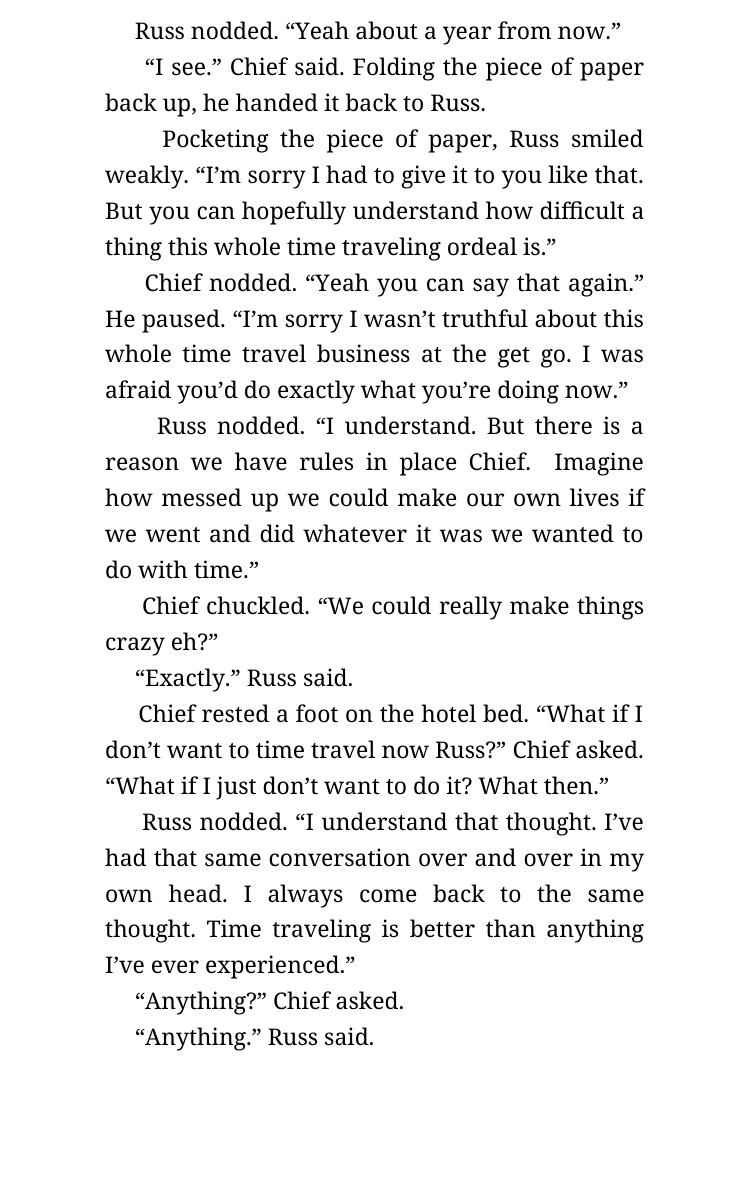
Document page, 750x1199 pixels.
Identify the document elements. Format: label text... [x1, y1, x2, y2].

text Chief nodded. “Yeah you can say that again.” He paused. “I’m sorry I wasn’t truthful about this whole time travel business at the get go. I was afraid you’d do exactly what you’re doing now.” [105, 267, 645, 406]
text Russ nodded. “Yeah about a year from now.” [105, 15, 645, 46]
text Chief chuckled. “We could really make things crazy eh?” [105, 590, 645, 657]
text “Anything?” Chief asked. [105, 985, 645, 1017]
text Russ nodded. “I understand. But there is a reason we have rules in place Chief. Imagine how messed up we could make our own lives if we went and did whatever it was we wanted to do with time.” [105, 410, 645, 585]
text Russ nodded. “I understand that thought. I’ve had that same conversation over and over in my own head. I always come back to the same thought. Time traveling is better than anything I’ve ever experienced.” [105, 806, 645, 981]
text Chief rested a foot on the hotel bed. “What if I don’t want to time travel now Russ?” Chief asked. “What if I just don’t want to do it? What then.” [105, 698, 645, 801]
text Pocketing the piece of paper, Russ smiled weakly. “I’m sorry I had to give it to you like that. But you can hopefully understand how difficult a thing this whole time traveling ordeal is.” [105, 123, 645, 262]
text “Exactly.” Russ said. [105, 662, 645, 693]
text “I see.” Chief said. Folding the piece of paper back up, he handed it back to Russ. [105, 51, 645, 118]
text “Anything.” Russ said. [105, 1021, 645, 1052]
